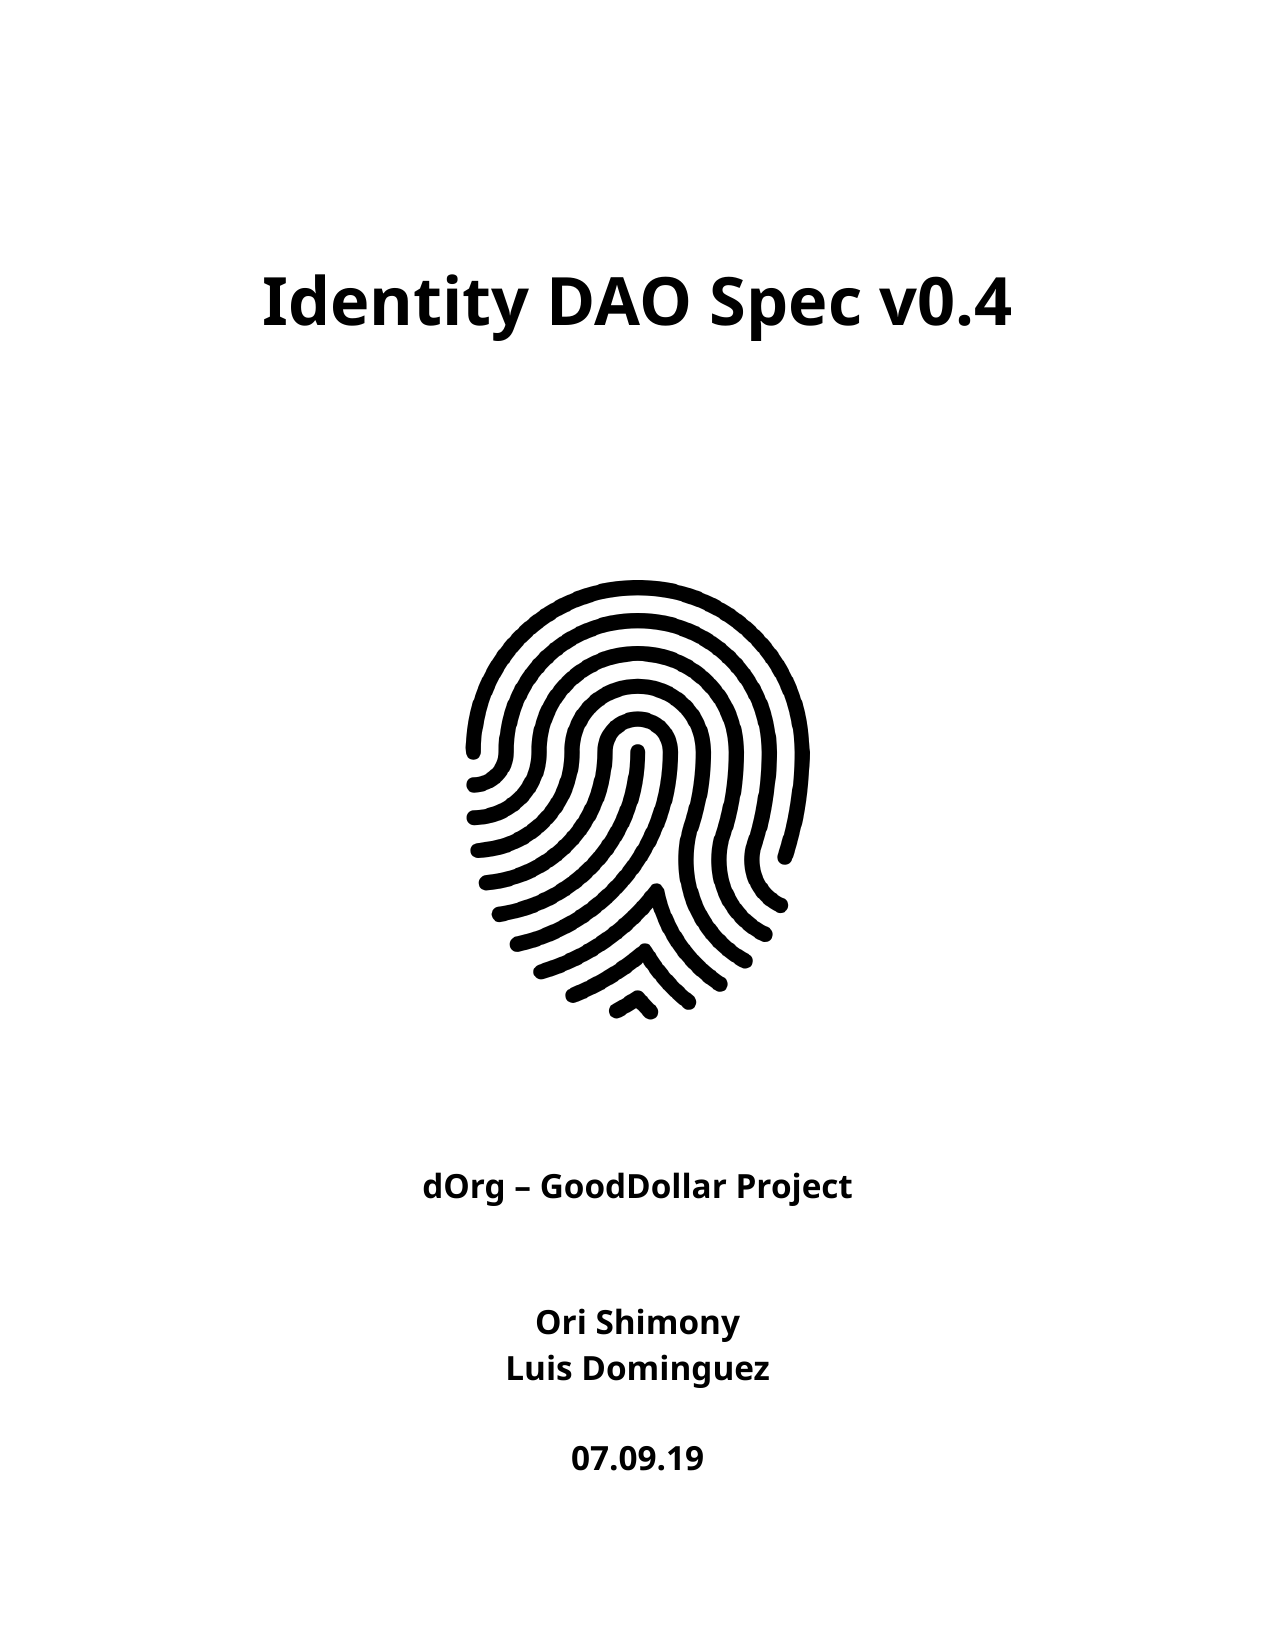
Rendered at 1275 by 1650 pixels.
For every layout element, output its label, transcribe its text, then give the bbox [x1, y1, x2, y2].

picture [319, 481, 956, 1118]
text 07.09.19 [118, 1435, 1157, 1481]
text dOrg – GoodDollar Project [118, 1163, 1157, 1208]
text Identity DAO Spec v0.4 [118, 254, 1157, 345]
text Ori Shimony [118, 1299, 1157, 1344]
text Luis Dominguez [118, 1344, 1157, 1390]
